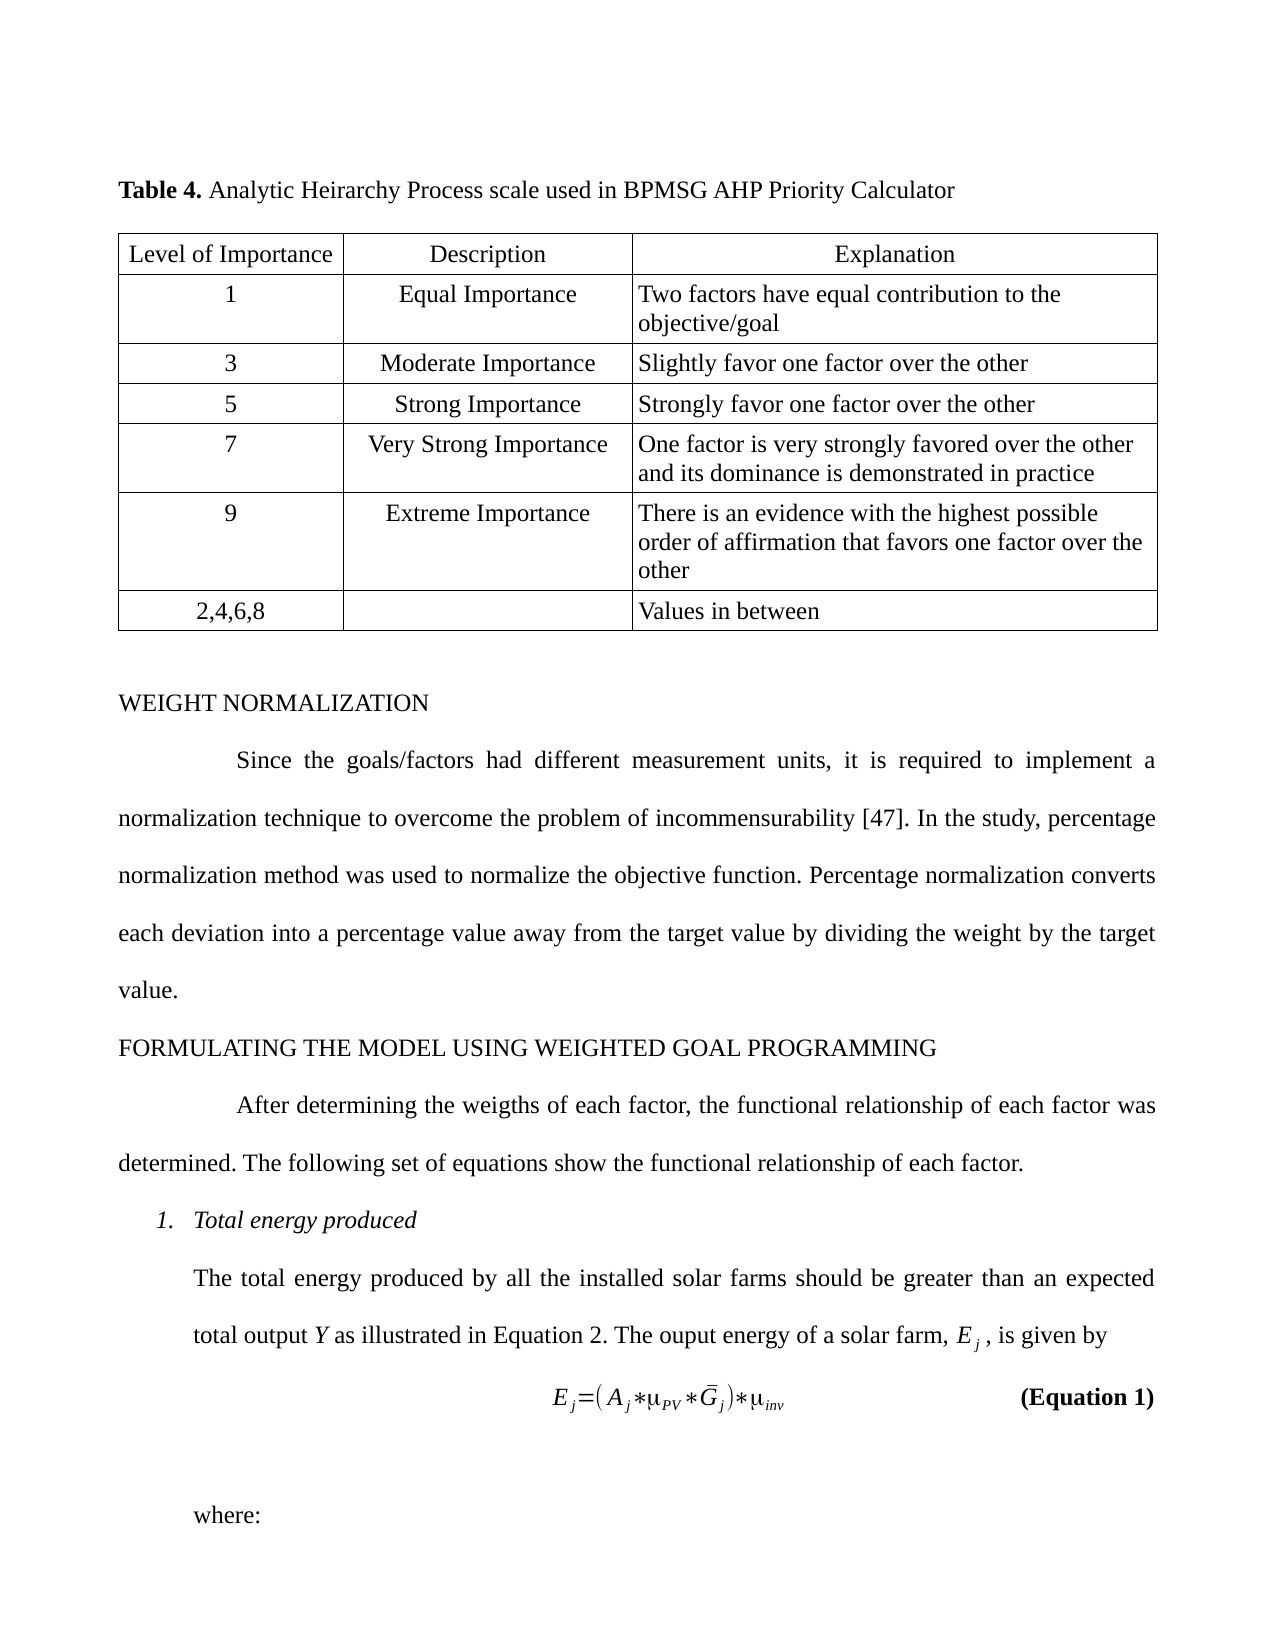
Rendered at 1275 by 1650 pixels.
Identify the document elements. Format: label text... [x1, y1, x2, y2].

table_cell 3 [119, 344, 343, 383]
list where: [156, 1500, 1157, 1529]
table_cell There is an evidence with the highest possible order of affirmation that favors one factor over the other [633, 493, 1157, 590]
table_header Level of Importance [119, 234, 343, 273]
table_cell 1 [119, 275, 343, 342]
table_cell Strong Importance [344, 384, 632, 423]
table_cell Extreme Importance [344, 493, 632, 590]
table_cell Values in between [633, 591, 1157, 630]
text WEIGHT NORMALIZATION [118, 688, 1157, 717]
table_cell [344, 591, 632, 630]
text Table 4. Analytic Heirarchy Process scale used in BPMSG AHP Priority Calculator [118, 176, 1157, 204]
table_cell Two factors have equal contribution to the objective/goal [633, 275, 1157, 342]
text Since the goals/factors had different measurement units, it is required to implement a normalization technique to overcome the problem of incommensurability [47]. In the study, percentage normalization method was used to normalize the objective function. Percentage normalization converts each deviation into a percentage value away from the target value by dividing the weight by the target value. [118, 745, 1157, 1004]
list (Equation 1) [493, 1382, 1157, 1414]
table_cell Slightly favor one factor over the other [633, 344, 1157, 383]
table_header Explanation [633, 234, 1157, 273]
table_cell 5 [119, 384, 343, 423]
table_cell Equal Importance [344, 275, 632, 342]
table_cell Moderate Importance [344, 344, 632, 383]
text FORMULATING THE MODEL USING WEIGHTED GOAL PROGRAMMING [118, 1033, 1157, 1062]
table_cell 9 [119, 493, 343, 590]
text After determining the weigths of each factor, the functional relationship of each factor was determined. The following set of equations show the functional relationship of each factor. [118, 1090, 1157, 1177]
table_cell Strongly favor one factor over the other [633, 384, 1157, 423]
table_cell Very Strong Importance [344, 424, 632, 492]
table_cell 2,4,6,8 [119, 591, 343, 630]
table_cell 7 [119, 424, 343, 492]
list The total energy produced by all the installed solar farms should be greater than an expected total output Y as illustrated in Equation 2. The ouput energy of a solar farm,, is given by [156, 1263, 1157, 1353]
table_cell One factor is very strongly favored over the other and its dominance is demonstrated in practice [633, 424, 1157, 492]
list Total energy produced [156, 1205, 1157, 1234]
table_header Description [344, 234, 632, 273]
